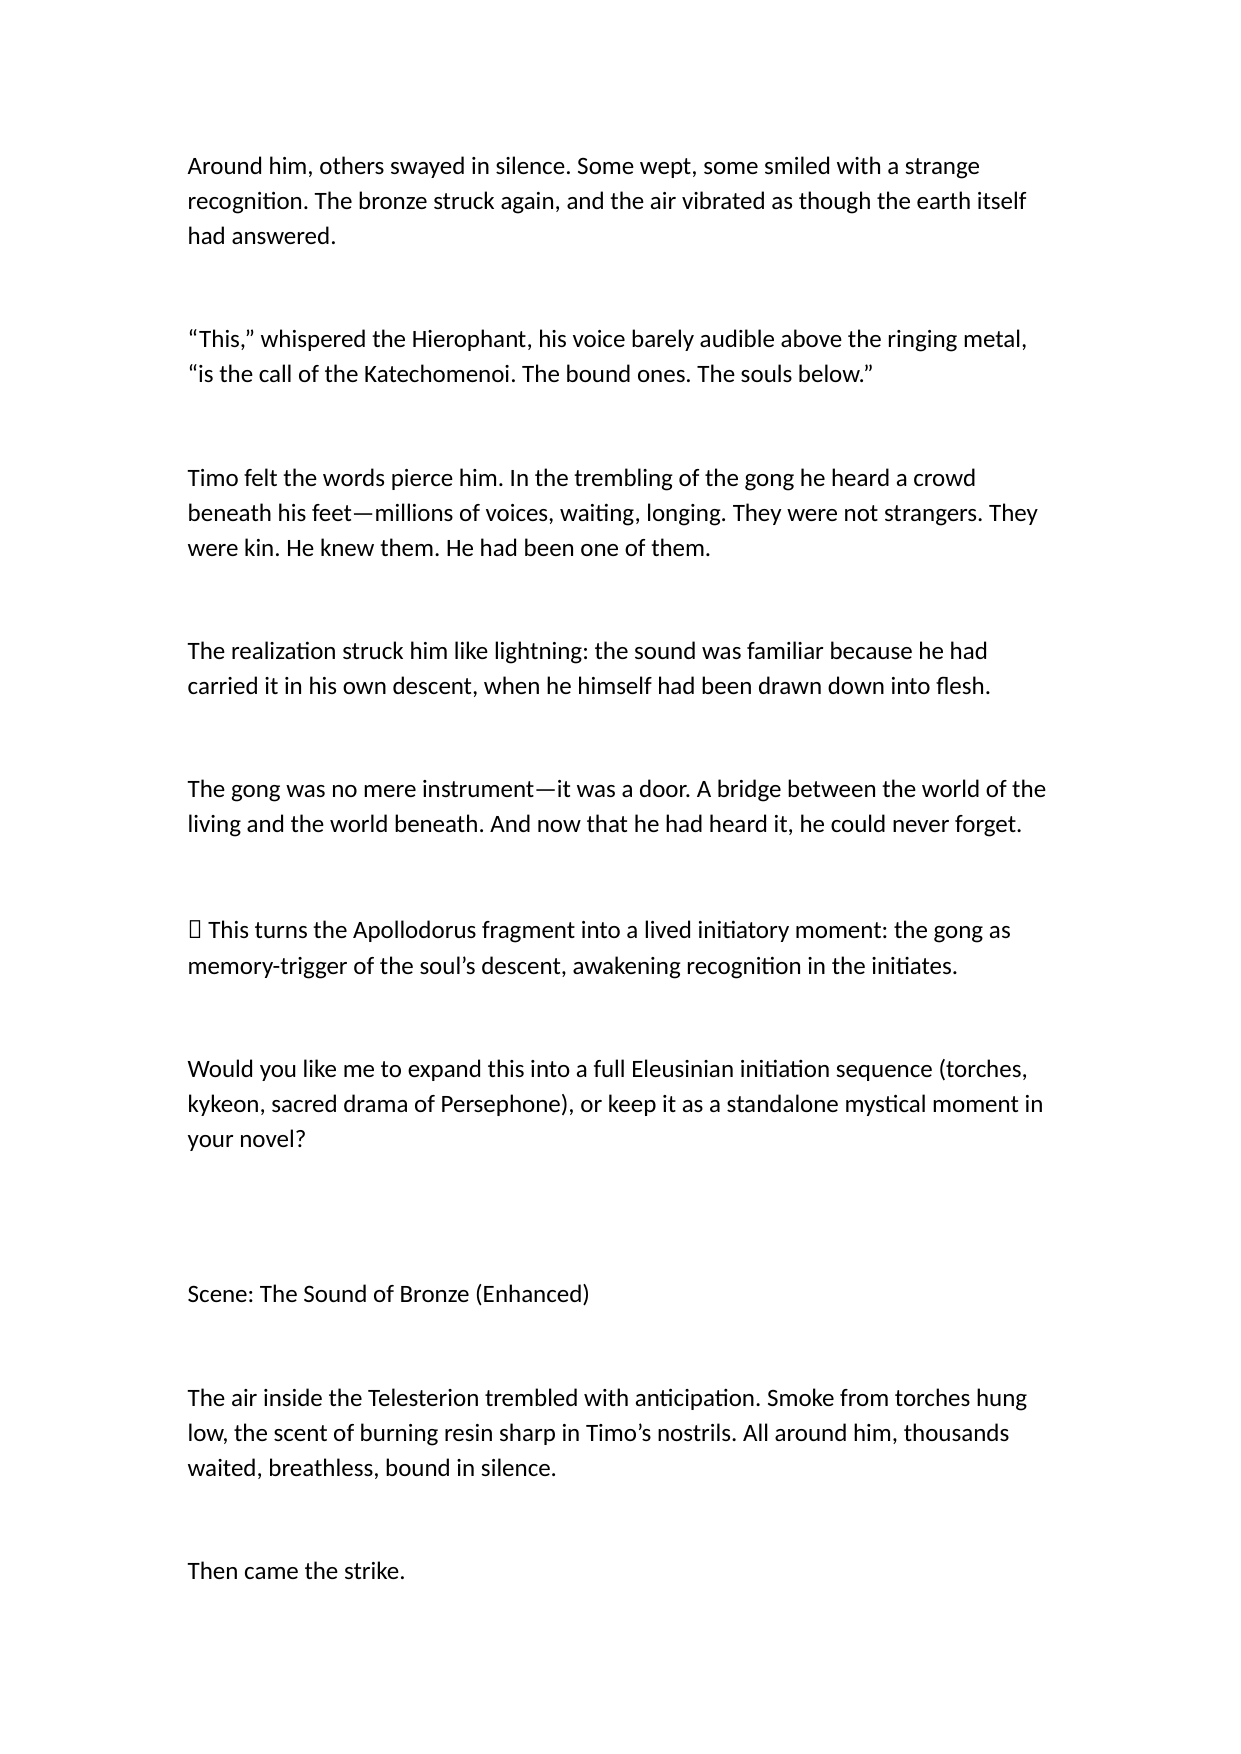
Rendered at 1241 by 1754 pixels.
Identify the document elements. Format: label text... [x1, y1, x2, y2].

text Would you like me to expand this into a full Eleusinian initiation sequence (torches, kykeon, sacred drama of Persephone), or keep it as a standalone mystical moment in your novel? [187, 1053, 1053, 1154]
text The air inside the Telesterion trembled with anticipation. Smoke from torches hung low, the scent of burning resin sharp in Timo’s nostrils. All around him, thousands waited, breathless, bound in silence. [187, 1382, 1053, 1482]
text “This,” whispered the Hierophant, his voice barely audible above the ringing metal, “is the call of the Katechomenoi. The bound ones. The souls below.” [187, 323, 1053, 389]
text Then came the strike. [187, 1555, 1053, 1586]
text ✨ This turns the Apollodorus fragment into a lived initiatory moment: the gong as memory-trigger of the soul’s descent, awakening recognition in the initiates. [187, 912, 1053, 981]
text Timo felt the words pierce him. In the trembling of the gong he heard a crowd beneath his feet—millions of voices, waiting, longing. They were not strangers. They were kin. He knew them. He had been one of them. [187, 462, 1053, 562]
text The gong was no mere instrument—it was a door. A bridge between the world of the living and the world beneath. And now that he had heard it, he could never forget. [187, 773, 1053, 839]
text The realization struck him like lightning: the sound was familiar because he had carried it in his own descent, when he himself had been drawn down into flesh. [187, 635, 1053, 701]
text Around him, others swayed in silence. Some wept, some smiled with a strange recognition. The bronze struck again, and the air vibrated as though the earth itself had answered. [187, 150, 1053, 251]
text Scene: The Sound of Bronze (Enhanced) [187, 1278, 1053, 1309]
